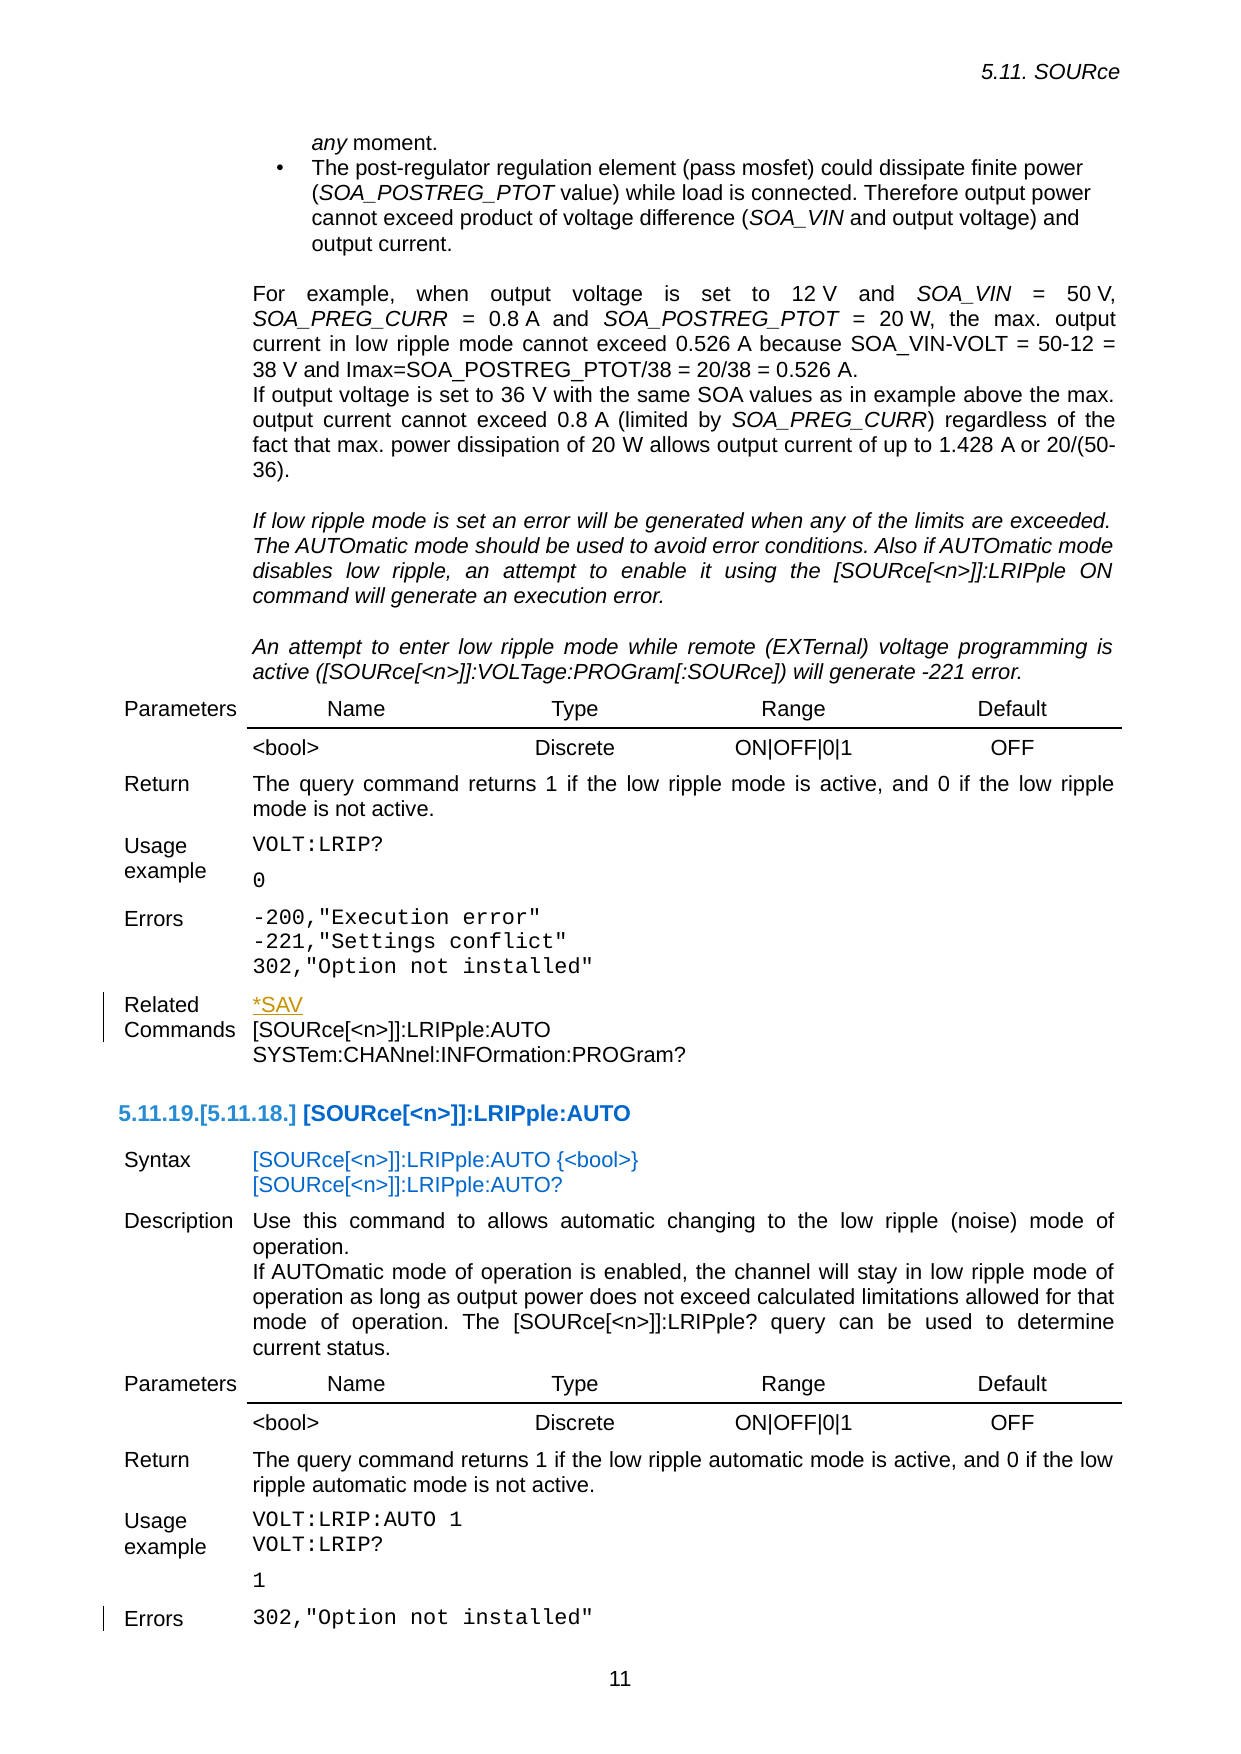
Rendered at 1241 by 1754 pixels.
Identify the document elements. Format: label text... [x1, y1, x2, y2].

table_cell This command enables or disables low output ripple (noise) mode of operation when it’s supported by installed channel board (use the SYSTem:CHANnel[:INFOrmation]:PROGram? to query channel functionality). When low ripple mode of operation is selected the power pre-regulator is bypassed by setting so-called Duty cycle of the SMPS controller to 100 %. That will disable switching frequency and therefore that otherwise hard to filter component disappear entirely from the channel output. In that case the remaining noise mainly comes from the low power bias switching pre-regulator. The maximum output power in this mode of operation is limited to stay within SOA (Safe operating area) of the pre-regulator and post-regulator regulation elements. The maximum output power is limited by the first of the following conditions that is met: The pre-regulator regulation element (switching mosfet) capability is limited with max. allowed continuous current (SOA_PREG_CURR value) for the applied input voltage (SOA_VIN value). The set output current cannot exceeds this value in any moment. The post-regulator regulation element (pass mosfet) could dissipate finite power (SOA_POSTREG_PTOT value) while load is connected. Therefore output power cannot exceed product of voltage difference (SOA_VIN and output voltage) and output current. For example, when output voltage is set to 12 V and SOA_VIN = 50 V, SOA_PREG_CURR = 0.8 A and SOA_POSTREG_PTOT = 20 W, the max. output current in low ripple mode cannot exceed 0.526 A because SOA_VIN-VOLT = 50-12 = 38 V and Imax=SOA_POSTREG_PTOT/38 = 20/38 = 0.526 A. If output voltage is set to 36 V with the same SOA values as in example above the max. output current cannot exceed 0.8 A (limited by SOA_PREG_CURR) regardless of the fact that max. power dissipation of 20 W allows output current of up to 1.428 A or 20/(50-36). If low ripple mode is set an error will be generated when any of the limits are exceeded. The AUTOmatic mode should be used to avoid error conditions. Also if AUTOmatic mode disables low ripple, an attempt to enable it using the [SOURce[<n>]]:LRIPple ON command will generate an execution error. An attempt to enter low ripple mode while remote (EXTernal) voltage programming is active ([SOURce[<n>]]:VOLTage:PROGram[:SOURce]) will generate -221 error. [247, 106, 1122, 690]
table_cell Description [118, 1203, 247, 1365]
table_cell ON|OFF|0|1 [684, 1404, 903, 1441]
table_cell *SAV [SOURce[<n>]]:LRIPple:AUTO SYSTem:CHANnel:INFOrmation:PROGram? [247, 986, 1122, 1073]
table_cell -200,"Execution error" -221,"Settings conflict" 302,"Option not installed" [247, 900, 1122, 986]
table_cell <bool> [247, 1404, 465, 1441]
table_cell Related Commands [118, 986, 247, 1073]
table_cell OFF [903, 1404, 1122, 1441]
subtitle [SOURce[<n>]]:LRIPple:AUTO [118, 1099, 1122, 1126]
table_cell Name [247, 690, 465, 727]
table_cell Range [684, 690, 903, 727]
table_header Syntax [118, 1141, 247, 1203]
table_cell Usage example [118, 827, 247, 900]
table_header [SOURce[<n>]]:LRIPple:AUTO {<bool>} [SOURce[<n>]]:LRIPple:AUTO? [247, 1141, 1122, 1203]
table_cell Return [118, 1441, 247, 1503]
table_cell ON|OFF|0|1 [684, 729, 903, 765]
table_cell Default [903, 1365, 1122, 1402]
table_cell Parameters [118, 1365, 247, 1441]
table_cell VOLT:LRIP:AUTO 1 VOLT:LRIP? 1 [247, 1503, 1122, 1600]
table_cell Errors [118, 1600, 247, 1637]
table_cell Discrete [465, 729, 684, 765]
table_cell <bool> [247, 729, 465, 765]
table_cell Range [684, 1365, 903, 1402]
table_cell Use this command to allows automatic changing to the low ripple (noise) mode of operation. If AUTOmatic mode of operation is enabled, the channel will stay in low ripple mode of operation as long as output power does not exceed calculated limitations allowed for that mode of operation. The [SOURce[<n>]]:LRIPple? query can be used to determine current status. [247, 1203, 1122, 1365]
table_cell The query command returns 1 if the low ripple automatic mode is active, and 0 if the low ripple automatic mode is not active. [247, 1441, 1122, 1503]
table_cell Type [465, 1365, 684, 1402]
table_cell Discrete [465, 1404, 684, 1441]
table_cell Usage example [118, 1503, 247, 1600]
table_cell Parameters [118, 690, 247, 765]
table_cell Type [465, 690, 684, 727]
table_cell Errors [118, 900, 247, 986]
table_cell Default [903, 690, 1122, 727]
table_cell The query command returns 1 if the low ripple mode is active, and 0 if the low ripple mode is not active. [247, 765, 1122, 827]
table_cell Name [247, 1365, 465, 1402]
table_cell 302,"Option not installed" [247, 1600, 1122, 1637]
table_cell VOLT:LRIP? 0 [247, 827, 1122, 900]
table_cell OFF [903, 729, 1122, 765]
table_cell Return [118, 765, 247, 827]
table_cell [118, 106, 247, 690]
